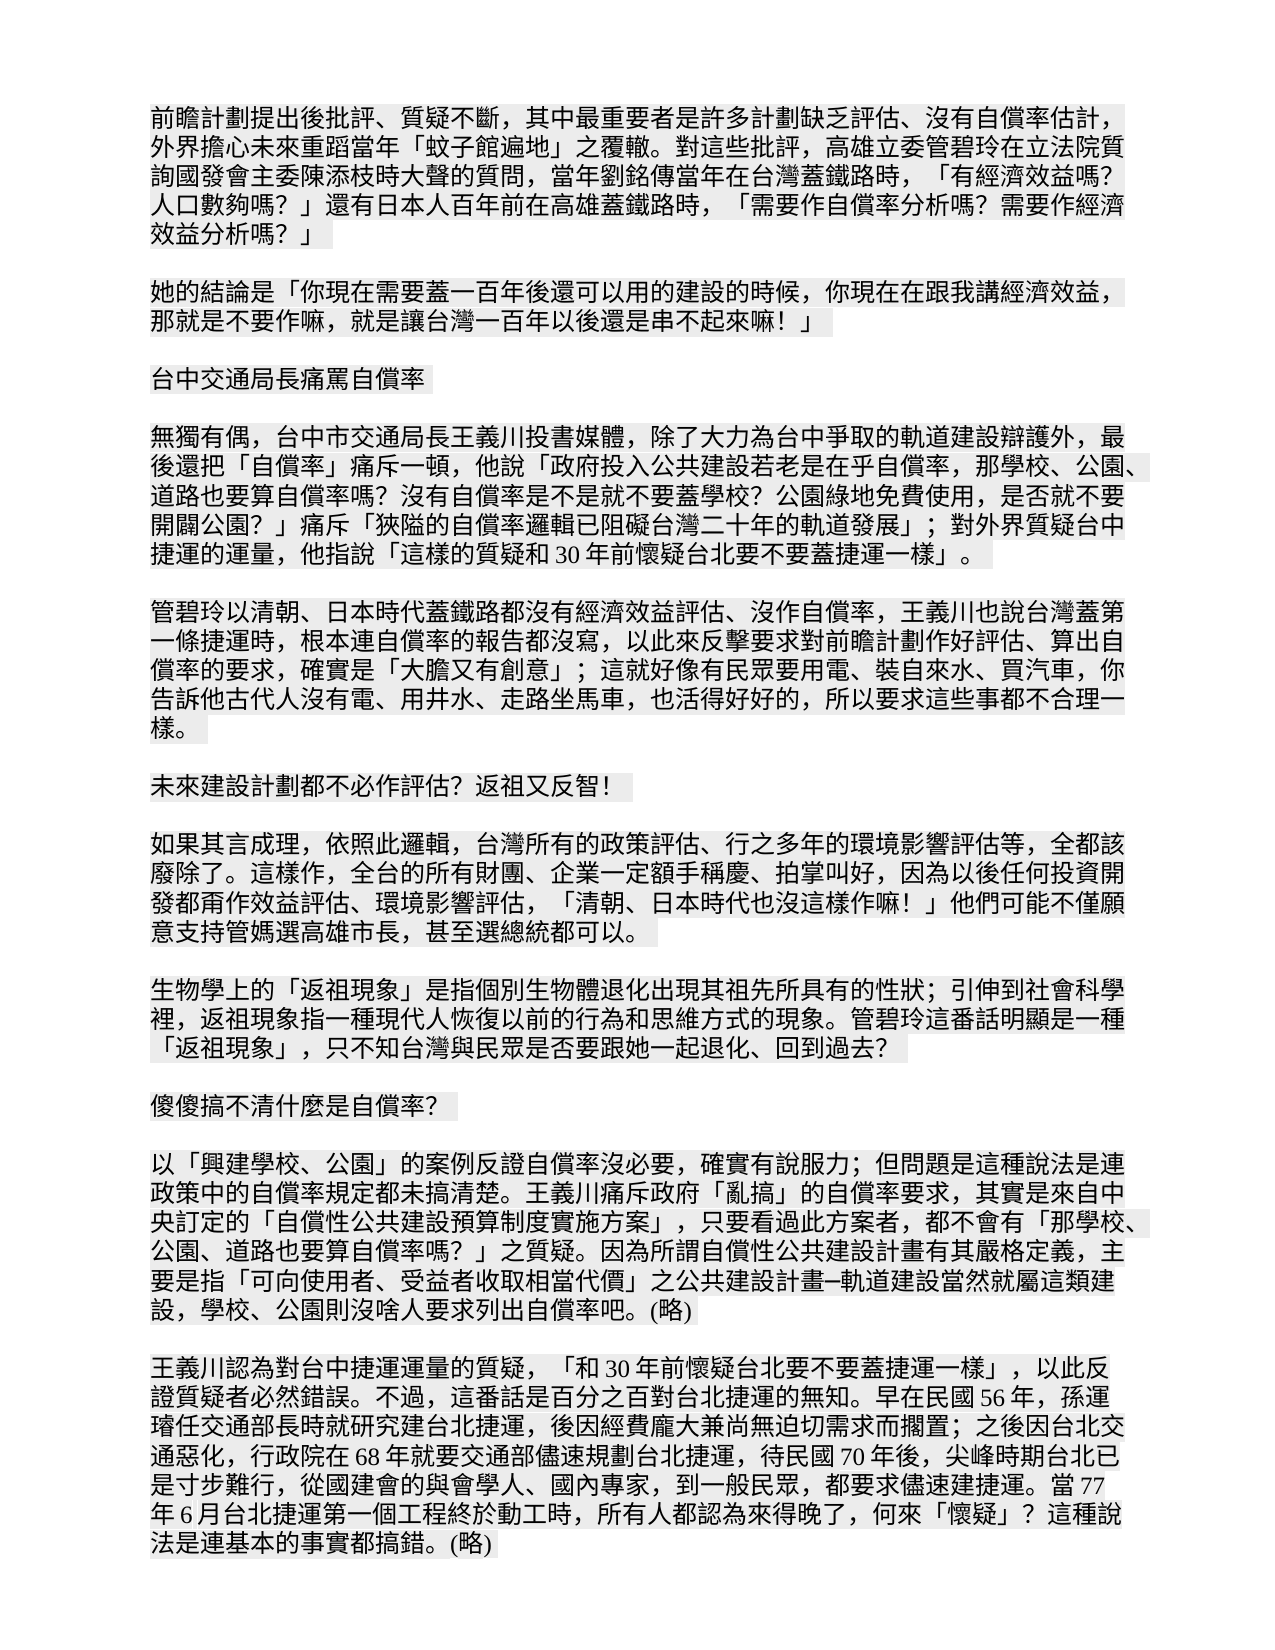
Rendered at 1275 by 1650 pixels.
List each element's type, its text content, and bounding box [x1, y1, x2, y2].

text (續之前有關 "爭議化") 問問題比作答更重要。問對了問題，無異於 "理解" 人事物的前提。有時候，看一些人對於人渣黨或對於美國的批評，真是比不批評還糟糕。為什麼？因為他搞錯問題了，批評反倒變成了一種掩護。 比方說，我不會跟人討論 "到底要不要出兵拯救敘利亞或利比亞或阿富汗或伊拉克的人權？"，這問題本身就是個煙幕彈，藉以激起一片爭議，然後在爭議中製造輿論優勢，成功地把一件毫無爭議的極端血腥惡行給轉化成為一種見仁見智的技術問題或觀點問題。 這就好像某個歹徒規畫入侵某民宅，全家殺害滅門，先姦後殺，財物搶劫一空，為什麼要這麼做？因為歹徒說他有一天看到該民宅的主人打了他的小孩一個耳光，是可忍，孰不可忍？難道兒童人權不重要？難道我們要眼睜睜看著兒童人權被侵犯而不伸出援手教訓民宅主人？這時候，你要討論什麼？討論究竟是兒童人權重要還是反戰重要？然後大家來寫文章，進行作文比賽，進行一番論述？你不會覺得這樣的一種理解人事物的方式很荒唐嗎？但是，這卻是現實的真實情況，人們確實就是這樣子理解事情的，他從根本上問錯了問題。他應該問的是："我們應如何制止這些整天姦殺擄掠的歹徒？" 舉個相對來講最微不足道的島內例子，那就是一口氣把台灣舉債上限的錢全部花光的所謂 "有水喝、有車搭" 的8千8百億元 "前瞻計畫"。前瞻在哪？說不出一個字。計劃在哪？也說不出一個字。不但說不出來，而且你真的沒法想像世界上怎麼會有人這樣子做事？！這些政客人渣竟然說，哪需要計畫書？哪需要什麼評估？古代人像劉銘傳建造鐵路，有沒有事先評估？古人都不用評估，我們為什麼要評估？太沒有前瞻眼光了！這可是千百年的偉大前瞻工程耶！千百年之後的事你現在要評估什麼？結論是，人渣黨召委即會議主席拍桌怒罵：誰敢反對，誰就是反對國家建設！ 這個人渣黨之荒唐言行似乎永遠都能超乎我們的想像。別說八千八百億，就算是八千八百元或八十八元，你去跟公家機關申請看看，看是不是要附一堆資料、填報告、寫各種申請書、蓋一堆章？申請過研究計畫的人應該都知道，除非你是大學閥，要不然，你去申請個八萬八千元試試，看看要折磨你填寫多少計畫書，什麼效益評估、期中報告等等等一大堆，非常累人。我這輩子只曾在台大申請過一次，只不過申請個七萬多元，真是要我的老命，太屈辱，太麻煩了，寫不完的申請書與報告以及檢附各種相關資料。每一筆開支，哪怕只是一毛錢，都得附收據，並且得證明確實是研究計畫所需。 你想，倘若有個人來申請一個八千八百億的前瞻計畫，你問他，計畫書呢？他說，既然是前瞻千百年，眼光如此遠大，需要什麼計畫書？誰能計畫千百年之後？你又問他，那麼，前瞻在哪呢？他說，千百年的夢想，難道還不夠前瞻？你不死心再問他，總得有個有關可行性與實際作法的評估吧？他反過來罵你說：幾百年前台灣蓋第一條鐵路，古代人有沒有評估？古人都不用評估，我們要評估什麼？ 請問你聽了這樣一個八千八百億的前瞻計畫，你心裏做何感想？千百年遠大的夢想，高深莫測，難以形諸文字，因此讓你很佩服很感動嗎？還是你會覺得這是一群詐騙集團？你會怎麼發問？你會真的想去討論這樣一個拒絕討論拒絕評估的前瞻計畫 "是否真的可行"？還是會問："我們究竟應該如何阻止這群政治人渣繼續詐騙撈錢？" 前者是一種有爭議的問法，彷彿見仁見智，彷彿這樣一種詐騙行徑只是一種見仁見智的技術問題，但問題的本質真的是這樣嗎？當然不是。一件原本毫無爭議的荒唐事，竟包裝成為一種彷彿見仁見智的觀點問題，這就是當代詐騙政治高明之處。再怎麼無恥下流血腥荒唐之事，只要轉化成為一種技術問題，觀點問題，輿論就能被成功製造出來。 在這個意義上，"陰謀論" 是有害的，因為陰謀論恰恰就是使人事物 "爭議化"，於是使得人們會以為，"嗯，有可能，確實有可能是個陰謀，但它畢竟只是一種微小的可能性"，於是大多數人自然就會選擇了有利於主流思維的一方，畢竟陰謀論始終只是一種猜想揣測，一種難以證實的爭議。這時候，迎合大多數人的正常理性(所謂輿論)，就能被成功塑造與轉換，原有的真正問題本質在 "爭議化" 之中消失了，轉移了。 我從來都不是一個陰謀論者，而且恰恰相反，不管什麼樣的事情，唯有當我有十足的把握時，我才會僅僅說其一。知十說一，這確保我比較不容易犯錯，特別是比較不會在本質性的根本問題上犯錯。我不會笨到跟著群眾起鬨去討論一些取代真正問題本質的假問題。 就比方說，我不會想去討論什麼前瞻計畫可不可行一樣。可不可行？你得先把有關可行性的詳細評估計畫拿出來才對，而不是大家憑空討論一個根本不存在的東西。同理，我也不會去討論美國侵略利比亞及敘利亞是否成功改善當地人的人權與民主，我更不會說這些入侵與大屠殺可能是個陰謀。這不是什麼陰謀，這是向來如此、從未改變的帝國血腥入侵陽謀，對此根本毫無爭議，就跟一加一等於二那樣確實而毫無疑義；一旦爭議化或陰謀化，便是偷渡謊言、輸出詭計的開端。 我很懷疑大家聽懂不懂我在說什麼。我平常很怕跟人討論政治，總是想盡一切辦法退避三舍，逃之夭夭，因為所爭所議，全是假問題，這讓我有一種很低能的感覺。 真正的問題真相是毫無爭議的。一件事，當它有所爭議，當它見仁見智，當它僅僅只是一種觀點與意見時，我不但絲毫不感興趣，而且為之感到羞愧，就如尼采所說："我總是羞於說出一己之見"。"意見" 這東西是沒有什麼好說的，你有你的意見，我有我的看法，而 "我" 也僅僅是全世界七十億人口之一，"我" 的意見會有什麼值得訴說的價值？就好像我喜歡吃哪一家的麵包一樣，根本不值得宣揚。真正值得訴說的是那些顯而易見、毫無爭議的事。重點是：這樣一些毋庸置疑、無可辯駁之事卻被掩蓋了，偽裝了，轉換了，轉換成不痛不癢的技術問題或觀點問題。 陳真2017. 05. 07. =================== 呂紹煒專欄：為了前瞻，搶錢搶到「返祖」、反智的政客們！ 風傳媒2017年5月3日 許多被稱為「內容農場」文章的標題，喜歡用「聽到這句話，大家都驚呆了….」；不過，這一次是真的讓人「驚呆了」，綠營的政客、官員為了爭取前瞻計劃、為了搶錢，倡議前瞻計劃「不用經濟效益評估、不要自償率」，聽到這些話真的讓人「驚呆了」！ 大哉問！管碧玲：劉銘傳蓋鐵路有經濟效益評估嗎？ 前瞻計劃提出後批評、質疑不斷，其中最重要者是許多計劃缺乏評估、沒有自償率估計，外界擔心未來重蹈當年「蚊子館遍地」之覆轍。對這些批評，高雄立委管碧玲在立法院質詢國發會主委陳添枝時大聲的質問，當年劉銘傳當年在台灣蓋鐵路時，「有經濟效益嗎？人口數夠嗎？」還有日本人百年前在高雄蓋鐵路時，「需要作自償率分析嗎？需要作經濟效益分析嗎？」 她的結論是「你現在需要蓋一百年後還可以用的建設的時候，你現在在跟我講經濟效益，那就是不要作嘛，就是讓台灣一百年以後還是串不起來嘛！」 台中交通局長痛罵自償率 無獨有偶，台中市交通局長王義川投書媒體，除了大力為台中爭取的軌道建設辯護外，最後還把「自償率」痛斥一頓，他說「政府投入公共建設若老是在乎自償率，那學校、公園、道路也要算自償率嗎？沒有自償率是不是就不要蓋學校？公園綠地免費使用，是否就不要開闢公園？」痛斥「狹隘的自償率邏輯已阻礙台灣二十年的軌道發展」；對外界質疑台中捷運的運量，他指說「這樣的質疑和30年前懷疑台北要不要蓋捷運一樣」。 管碧玲以清朝、日本時代蓋鐵路都沒有經濟效益評估、沒作自償率，王義川也說台灣蓋第一條捷運時，根本連自償率的報告都沒寫，以此來反擊要求對前瞻計劃作好評估、算出自償率的要求，確實是「大膽又有創意」；這就好像有民眾要用電、裝自來水、買汽車，你告訴他古代人沒有電、用井水、走路坐馬車，也活得好好的，所以要求這些事都不合理一樣。 未來建設計劃都不必作評估？返祖又反智！ 如果其言成理，依照此邏輯，台灣所有的政策評估、行之多年的環境影響評估等，全都該廢除了。這樣作，全台的所有財團、企業一定額手稱慶、拍掌叫好，因為以後任何投資開發都甭作效益評估、環境影響評估，「清朝、日本時代也沒這樣作嘛！」他們可能不僅願意支持管媽選高雄市長，甚至選總統都可以。 生物學上的「返祖現象」是指個別生物體退化出現其祖先所具有的性狀；引伸到社會科學裡，返祖現象指一種現代人恢復以前的行為和思維方式的現象。管碧玲這番話明顯是一種「返祖現象」，只不知台灣與民眾是否要跟她一起退化、回到過去？ 傻傻搞不清什麼是自償率？ 以「興建學校、公園」的案例反證自償率沒必要，確實有說服力；但問題是這種說法是連政策中的自償率規定都未搞清楚。王義川痛斥政府「亂搞」的自償率要求，其實是來自中央訂定的「自償性公共建設預算制度實施方案」，只要看過此方案者，都不會有「那學校、公園、道路也要算自償率嗎？」之質疑。因為所謂自償性公共建設計畫有其嚴格定義，主要是指「可向使用者、受益者收取相當代價」之公共建設計畫─軌道建設當然就屬這類建設，學校、公園則沒啥人要求列出自償率吧。(略) 王義川認為對台中捷運運量的質疑，「和30年前懷疑台北要不要蓋捷運一樣」，以此反證質疑者必然錯誤。不過，這番話是百分之百對台北捷運的無知。早在民國56年，孫運璿任交通部長時就研究建台北捷運，後因經費龐大兼尚無迫切需求而擱置；之後因台北交通惡化，行政院在68年就要交通部儘速規劃台北捷運，待民國70年後，尖峰時期台北已是寸步難行，從國建會的與會學人、國內專家，到一般民眾，都要求儘速建捷運。當77年6月台北捷運第一個工程終於動工時，所有人都認為來得晚了，何來「懷疑」？這種說法是連基本的事實都搞錯。(略) 管碧玲開口閉口都是「百年建設」，其志向恢宏、帽子也夠大，頗有當年日本松下電器創辦人松下幸之助創立公司時，就許以打造「百年企業」的雄略；但松下不會笨到把數十年甚至百年後才可能需要的工廠先蓋起來，放在那養蚊子吧？(餘略) [150, 75, 1125, 1559]
